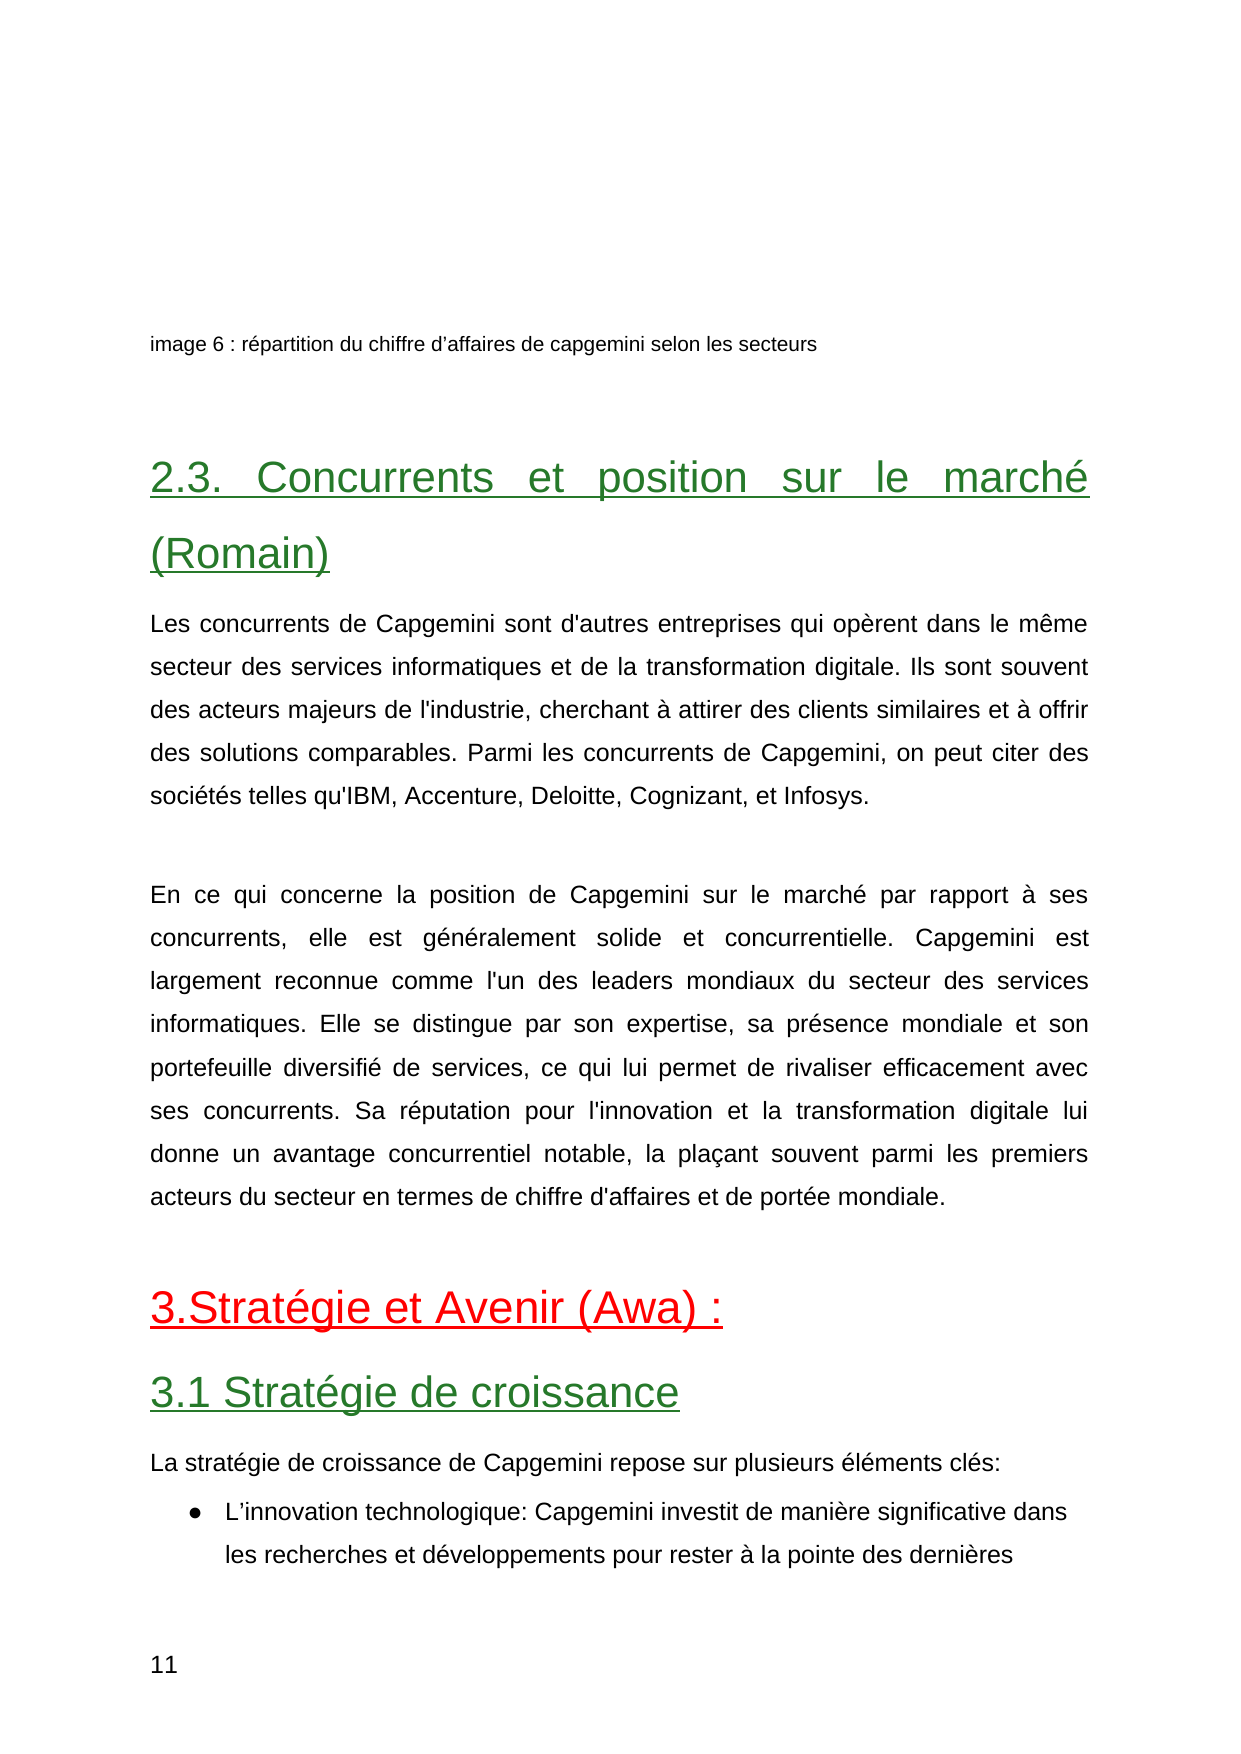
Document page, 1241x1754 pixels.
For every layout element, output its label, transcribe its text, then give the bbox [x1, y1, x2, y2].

text La stratégie de croissance de Capgemini repose sur plusieurs éléments clés: [150, 1448, 1090, 1476]
text Les concurrents de Capgemini sont d'autres entreprises qui opèrent dans le même secteur des services informatiques et de la transformation digitale. Ils sont souvent des acteurs majeurs de l'industrie, cherchant à attirer des clients similaires et à offrir des solutions comparables. Parmi les concurrents de Capgemini, on peut citer des sociétés telles qu'IBM, Accenture, Deloitte, Cognizant, et Infosys. [150, 609, 1090, 810]
list L’innovation technologique: Capgemini investit de manière significative dans les recherches et développements pour rester à la pointe des dernières [187, 1497, 1090, 1569]
text En ce qui concerne la position de Capgemini sur le marché par rapport à ses concurrents, elle est généralement solide et concurrentielle. Capgemini est largement reconnue comme l'un des leaders mondiaux du secteur des services informatiques. Elle se distingue par son expertise, sa présence mondiale et son portefeuille diversifié de services, ce qui lui permet de rivaliser efficacement avec ses concurrents. Sa réputation pour l'innovation et la transformation digitale lui donne un avantage concurrentiel notable, la plaçant souvent parmi les premiers acteurs du secteur en termes de chiffre d'affaires et de portée mondiale. [150, 880, 1090, 1211]
subtitle (Romain) [150, 498, 1090, 577]
subtitle 3.Stratégie et Avenir (Awa) : [150, 1281, 1090, 1333]
subtitle 3.1 Stratégie de croissance [150, 1366, 1090, 1416]
subtitle image 6 : répartition du chiffre d’affaires de capgemini selon les secteurs [150, 332, 1090, 356]
subtitle 2.3. Concurrents et position sur le marché [150, 452, 1090, 496]
